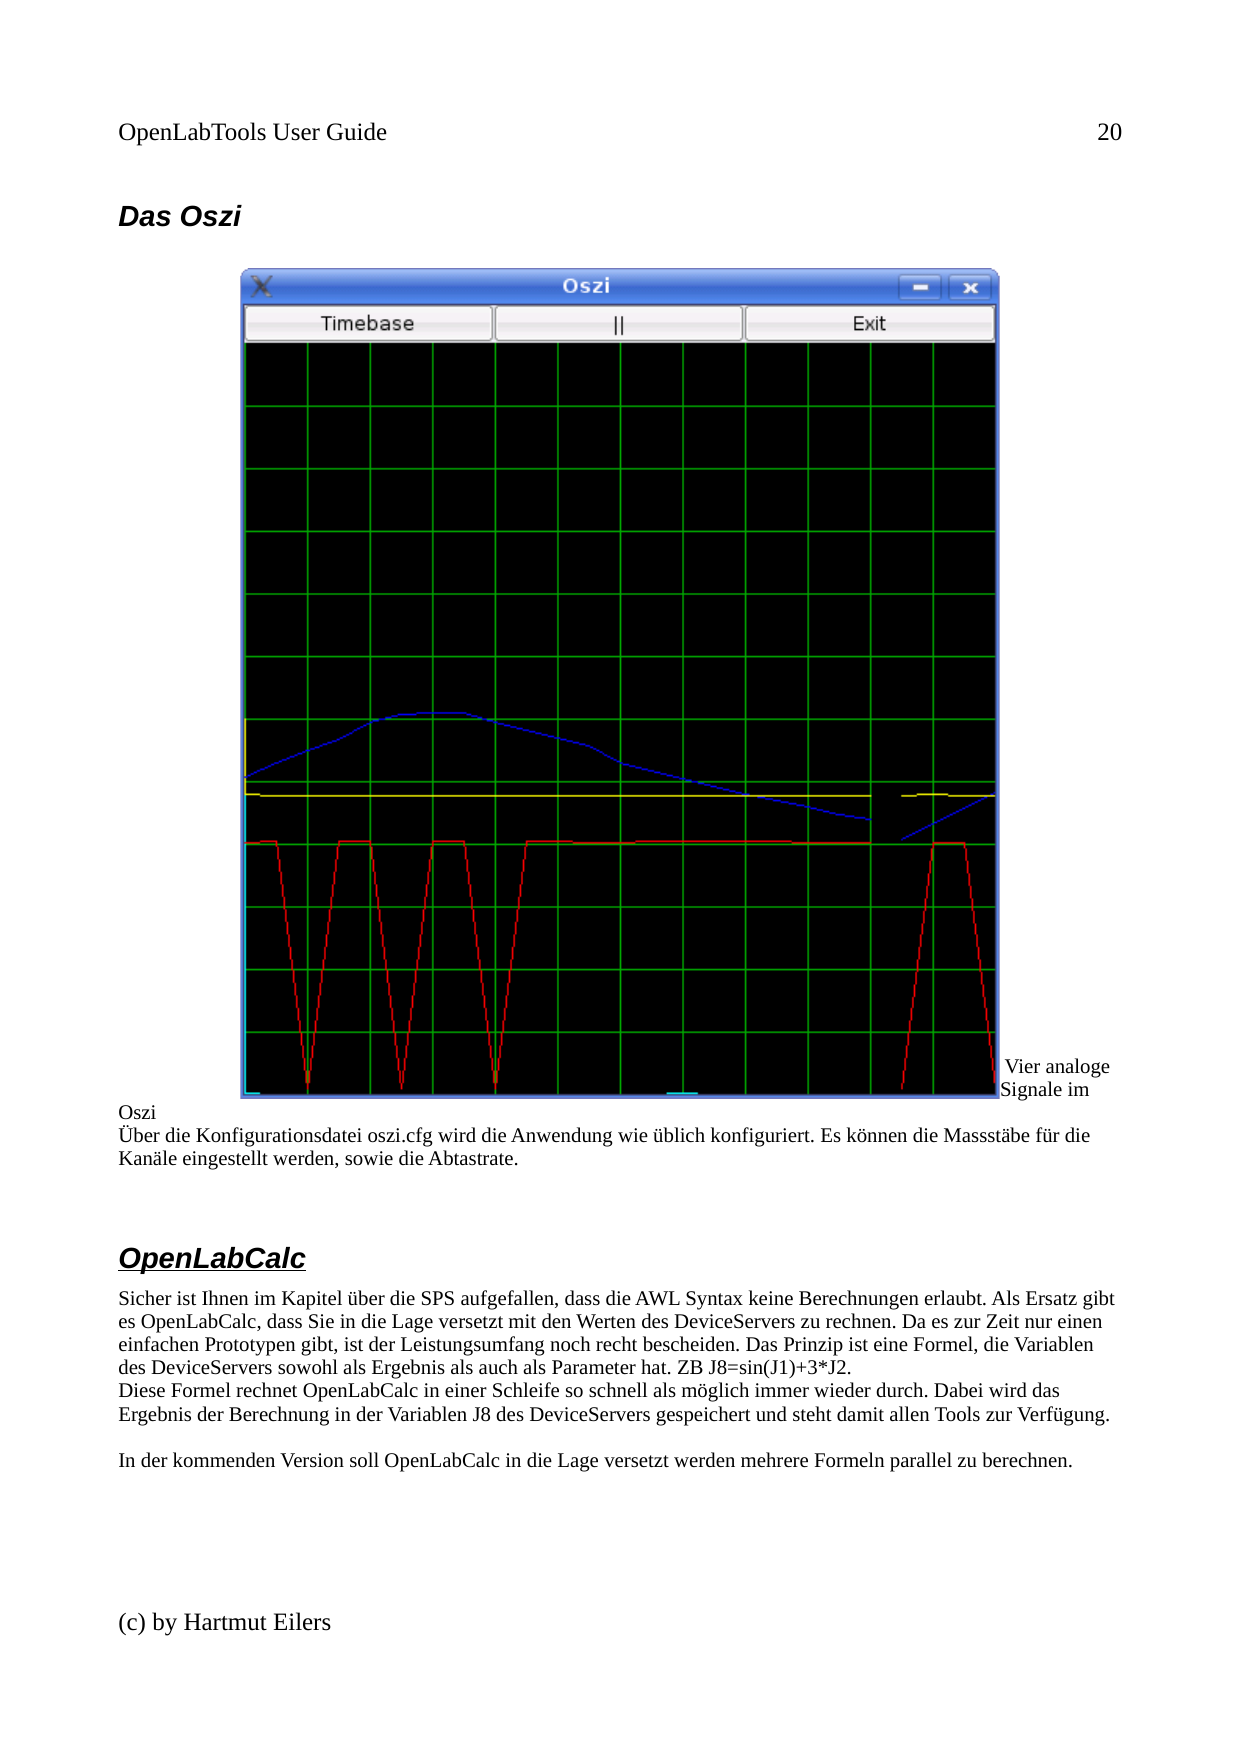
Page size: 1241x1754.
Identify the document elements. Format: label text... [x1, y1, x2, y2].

text In der kommenden Version soll OpenLabCalc in die Lage versetzt werden mehrere Formeln parallel zu berechnen. [118, 1449, 1122, 1472]
text Vier analoge Signale im Oszi Über die Konfigurationsdatei oszi.cfg wird die Anwendung wie üblich konfiguriert. Es können die Massstäbe für die Kanäle eingestellt werden, sowie die Abtastrate. [118, 1055, 1122, 1217]
text Sicher ist Ihnen im Kapitel über die SPS aufgefallen, dass die AWL Syntax keine Berechnungen erlaubt. Als Ersatz gibt es OpenLabCalc, dass Sie in die Lage versetzt mit den Werten des DeviceServers zu rechnen. Da es zur Zeit nur einen einfachen Prototypen gibt, ist der Leistungsumfang noch recht bescheiden. Das Prinzip ist eine Formel, die Variablen des DeviceServers sowohl als Ergebnis als auch als Parameter hat. ZB J8=sin(J1)+3*J2. [118, 1287, 1122, 1379]
subtitle OpenLabCalc [118, 1242, 1122, 1274]
picture [240, 268, 1000, 1099]
subtitle Das Oszi [118, 200, 1122, 233]
text Diese Formel rechnet OpenLabCalc in einer Schleife so schnell als möglich immer wieder durch. Dabei wird das Ergebnis der Berechnung in der Variablen J8 des DeviceServers gespeichert und steht damit allen Tools zur Verfügung. [118, 1379, 1122, 1426]
